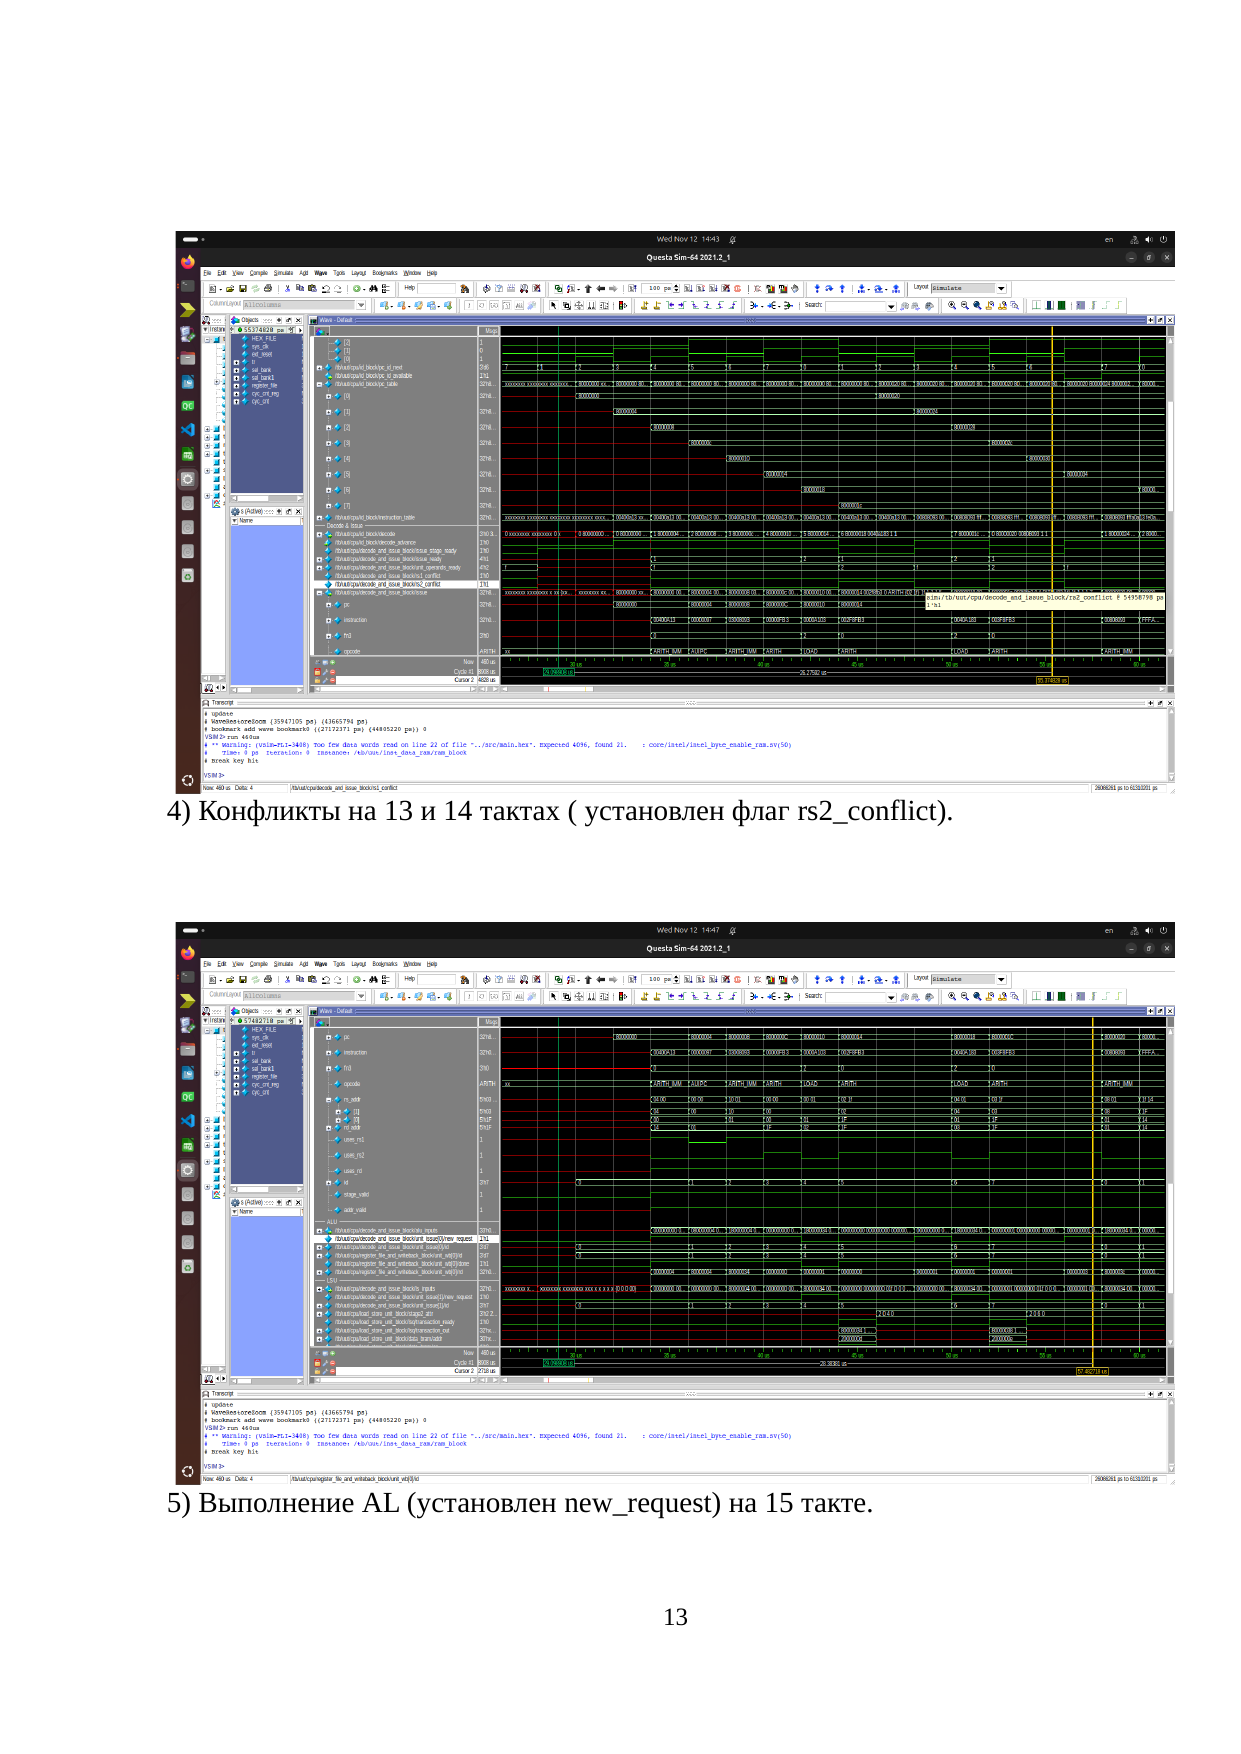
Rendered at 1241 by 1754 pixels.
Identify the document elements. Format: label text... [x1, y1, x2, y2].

subtitle 5) Выполнение AL (установлен new_request) на 15 такте. [167, 923, 1166, 1518]
subtitle 4) Конфликты на 13 и 14 тактах ( установлен флаг rs2_conflict). [167, 231, 1166, 827]
picture [175, 922, 1175, 1485]
picture [175, 231, 1175, 794]
